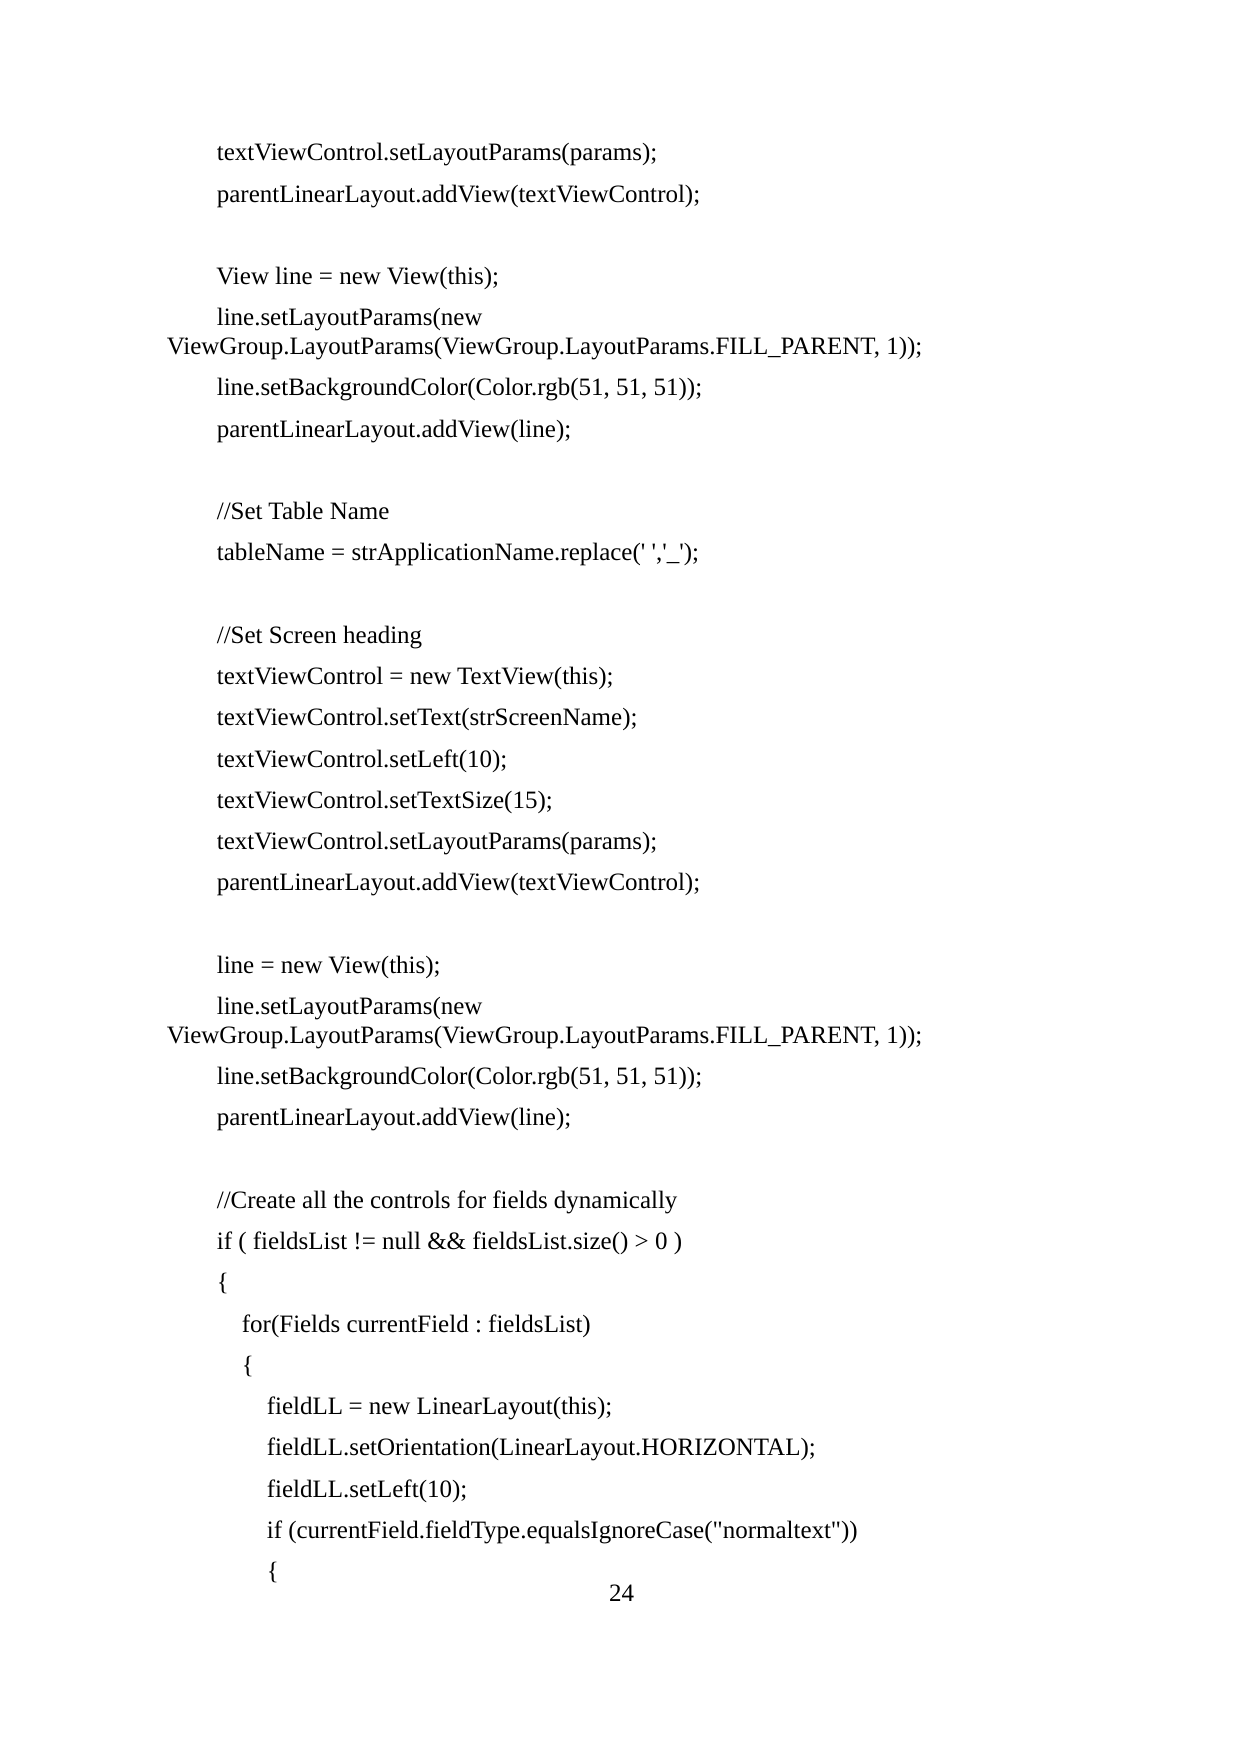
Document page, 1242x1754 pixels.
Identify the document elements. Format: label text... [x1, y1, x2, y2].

text fieldLL.setLeft(10); [167, 1474, 1067, 1502]
text { [167, 1556, 1067, 1585]
text if ( fieldsList != null && fieldsList.size() > 0 ) [167, 1226, 1067, 1255]
text fieldLL = new LinearLayout(this); [167, 1391, 1067, 1420]
text for(Fields currentField : fieldsList) [167, 1309, 1067, 1337]
text fieldLL.setOrientation(LinearLayout.HORIZONTAL); [167, 1432, 1067, 1461]
text View line = new View(this); [167, 261, 1067, 290]
text line.setLayoutParams(new ViewGroup.LayoutParams(ViewGroup.LayoutParams.FILL_PARENT, 1)); [167, 302, 1067, 360]
text textViewControl.setLayoutParams(params); [167, 137, 1067, 166]
text //Create all the controls for fields dynamically [167, 1185, 1067, 1214]
text parentLinearLayout.addView(line); [167, 414, 1067, 442]
text line.setBackgroundColor(Color.rgb(51, 51, 51)); [167, 1061, 1067, 1090]
text if (currentField.fieldType.equalsIgnoreCase("normaltext")) [167, 1515, 1067, 1544]
text textViewControl.setLayoutParams(params); [167, 826, 1067, 855]
text line.setLayoutParams(new ViewGroup.LayoutParams(ViewGroup.LayoutParams.FILL_PARENT, 1)); [167, 991, 1067, 1049]
text parentLinearLayout.addView(textViewControl); [167, 179, 1067, 207]
text line = new View(this); [167, 950, 1067, 979]
text tableName = strApplicationName.replace(' ','_'); [167, 537, 1067, 566]
text textViewControl.setLeft(10); [167, 744, 1067, 772]
text parentLinearLayout.addView(textViewControl); [167, 867, 1067, 896]
text { [167, 1267, 1067, 1296]
text textViewControl = new TextView(this); [167, 661, 1067, 690]
text parentLinearLayout.addView(line); [167, 1102, 1067, 1131]
text { [167, 1350, 1067, 1379]
text //Set Screen heading [167, 620, 1067, 649]
text line.setBackgroundColor(Color.rgb(51, 51, 51)); [167, 372, 1067, 401]
text //Set Table Name [167, 496, 1067, 525]
text textViewControl.setTextSize(15); [167, 785, 1067, 814]
text textViewControl.setText(strScreenName); [167, 702, 1067, 731]
